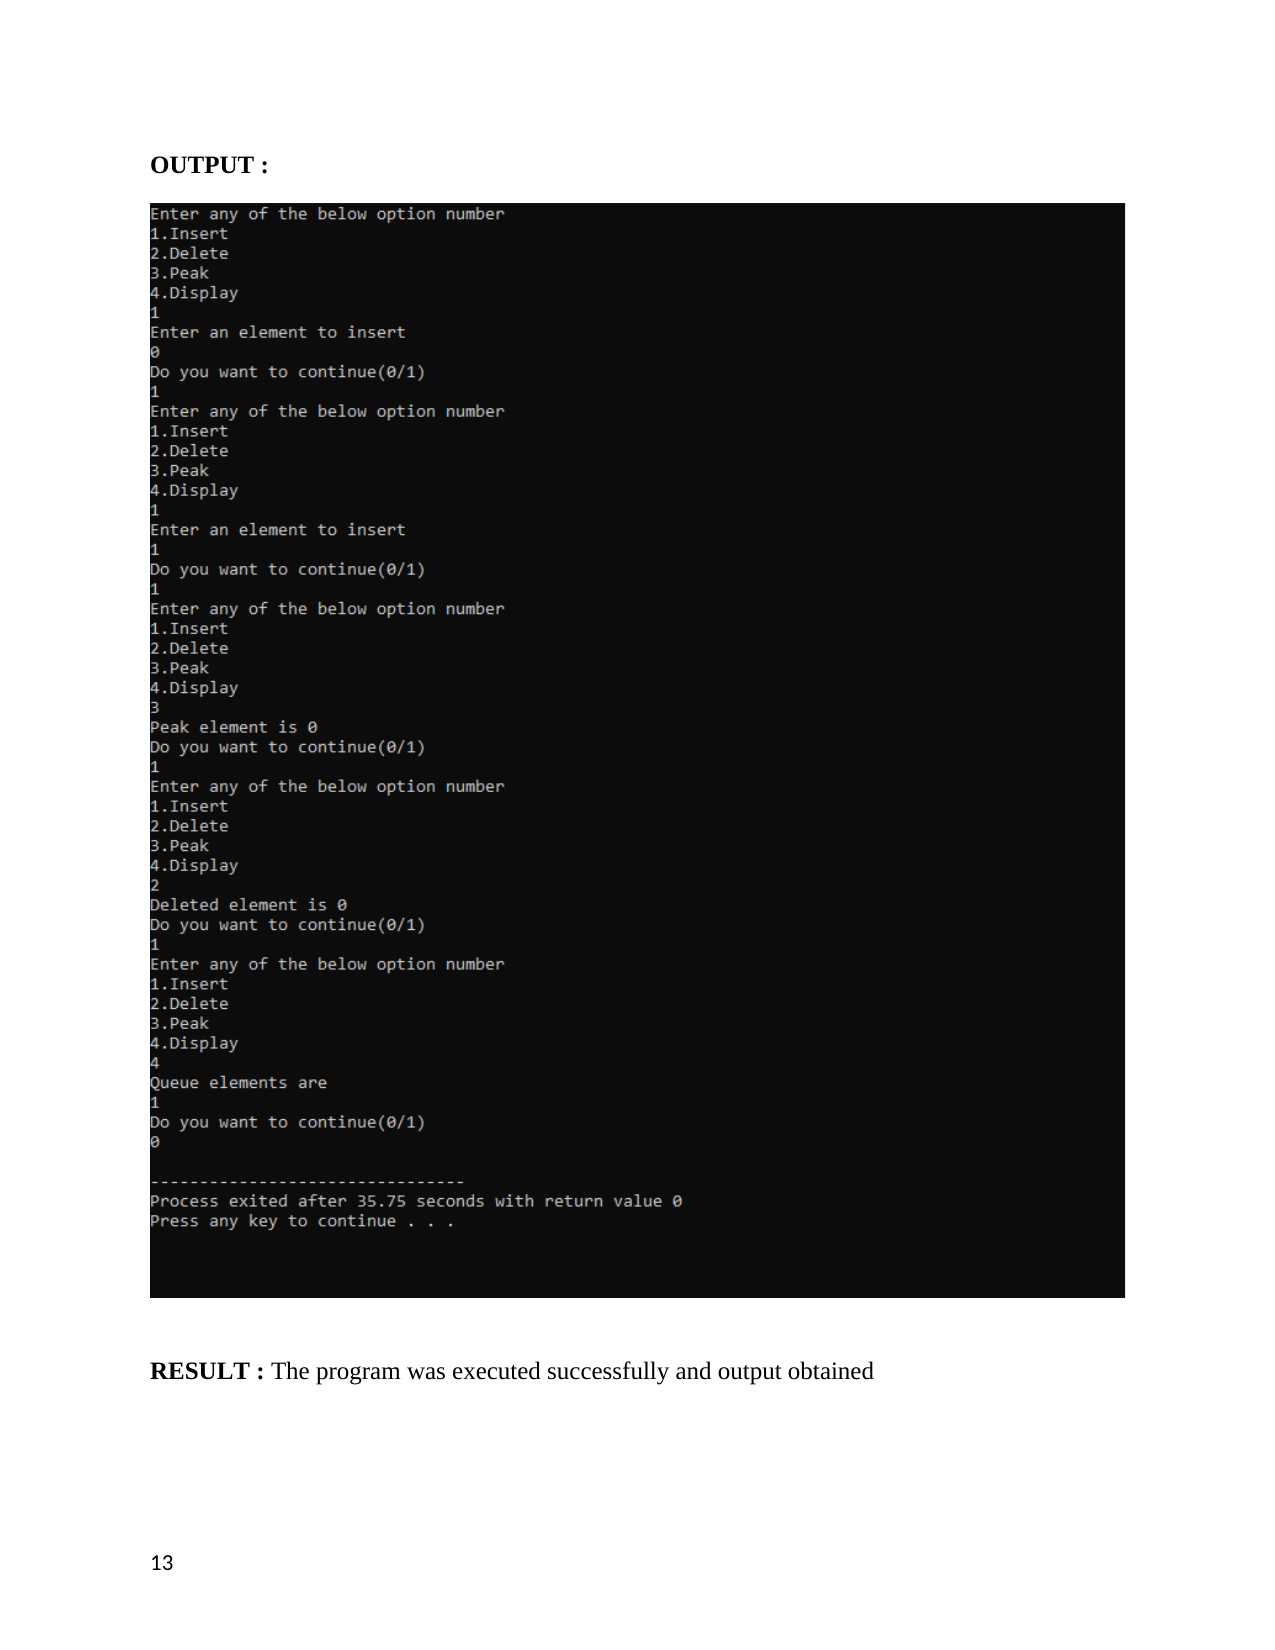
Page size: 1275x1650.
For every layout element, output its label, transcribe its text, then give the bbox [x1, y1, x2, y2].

text OUTPUT : [150, 150, 1125, 179]
picture [150, 203, 1125, 1298]
text RESULT : The program was executed successfully and output obtained [150, 1356, 1125, 1385]
